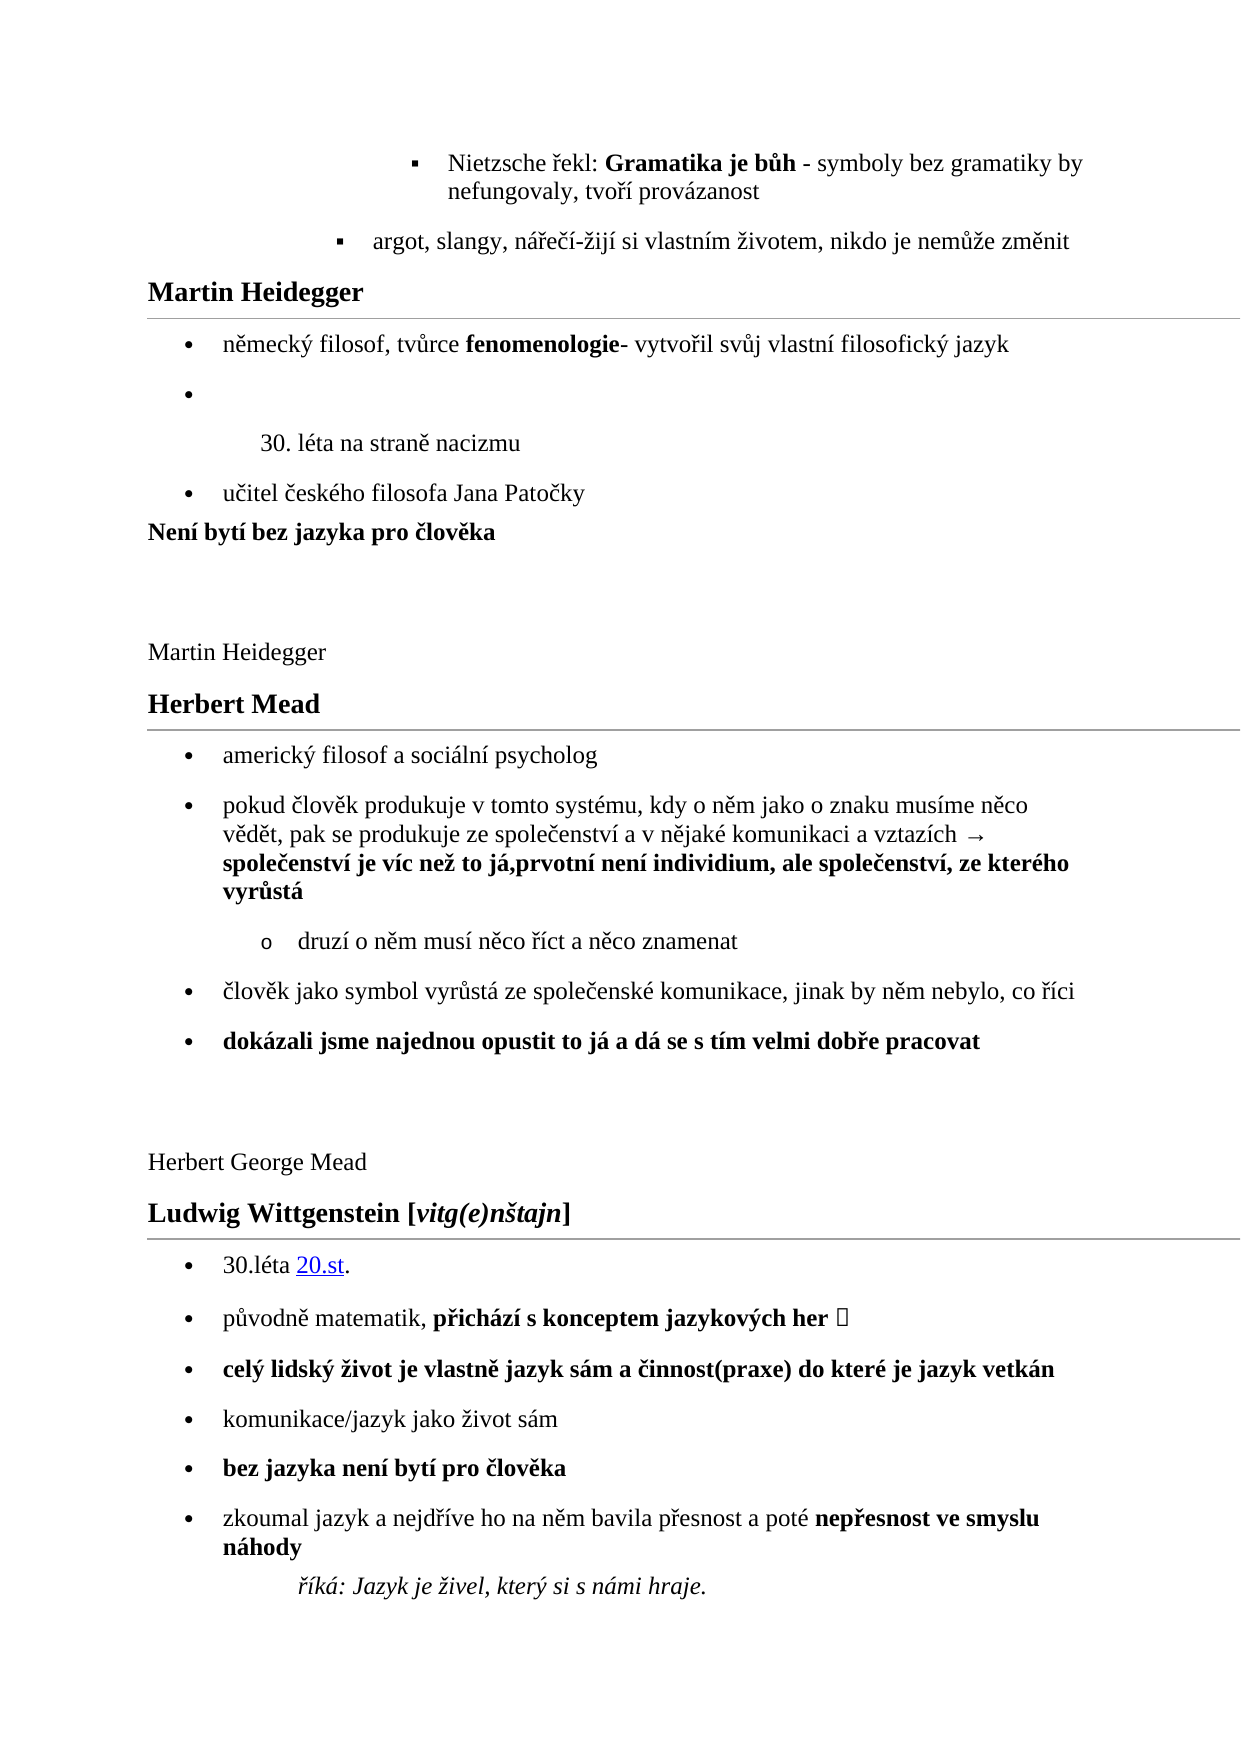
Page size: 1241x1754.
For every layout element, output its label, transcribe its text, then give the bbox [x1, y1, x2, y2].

list německý filosof, tvůrce fenomenologie- vytvořil svůj vlastní filosofický jazyk [185, 329, 1093, 358]
list učitel českého filosofa Jana Patočky [185, 478, 1093, 507]
subtitle Herbert Mead [148, 687, 1093, 719]
list komunikace/jazyk jako život sám [185, 1404, 1093, 1432]
list Nietzsche řekl: Gramatika je bůh - symboly bez gramatiky by nefungovaly, tvoří provázanost [410, 148, 1093, 205]
list bez jazyka není bytí pro člověka [185, 1453, 1093, 1482]
list zkoumal jazyk a nejdříve ho na něm bavila přesnost a poté nepřesnost ve smyslu náhody [185, 1503, 1093, 1560]
list argot, slangy, nářečí-žijí si vlastním životem, nikdo je nemůže změnit [335, 226, 1093, 255]
list člověk jako symbol vyrůstá ze společenské komunikace, jinak by něm nebylo, co říci [185, 976, 1093, 1005]
text Herbert George Mead [148, 1147, 1093, 1175]
list původně matematik, přichází s konceptem jazykových her 👅 [185, 1299, 1093, 1333]
list pokud člověk produkuje v tomto systému, kdy o něm jako o znaku musíme něco vědět, pak se produkuje ze společenství a v nějaké komunikaci a vztazích → společenství je víc než to já,prvotní není individium, ale společenství, ze kterého vyrůstá [185, 790, 1093, 905]
text Martin Heidegger [148, 637, 1093, 666]
list léta na straně nacizmu [260, 428, 1093, 457]
list celý lidský život je vlastně jazyk sám a činnost(praxe) do které je jazyk vetkán [185, 1354, 1093, 1383]
text Není bytí bez jazyka pro člověka [148, 517, 1093, 546]
list dokázali jsme najednou opustit to já a dá se s tím velmi dobře pracovat [185, 1026, 1093, 1055]
list druzí o něm musí něco říct a něco znamenat [260, 926, 1093, 956]
list americký filosof a sociální psycholog [185, 741, 1093, 769]
subtitle Martin Heidegger [148, 276, 1093, 308]
subtitle Ludwig Wittgenstein [vitg(e)nštajn] [148, 1196, 1093, 1228]
list 30.léta 20.st. [185, 1250, 1093, 1278]
text říká: Jazyk je živel, který si s námi hraje. [298, 1571, 1093, 1599]
